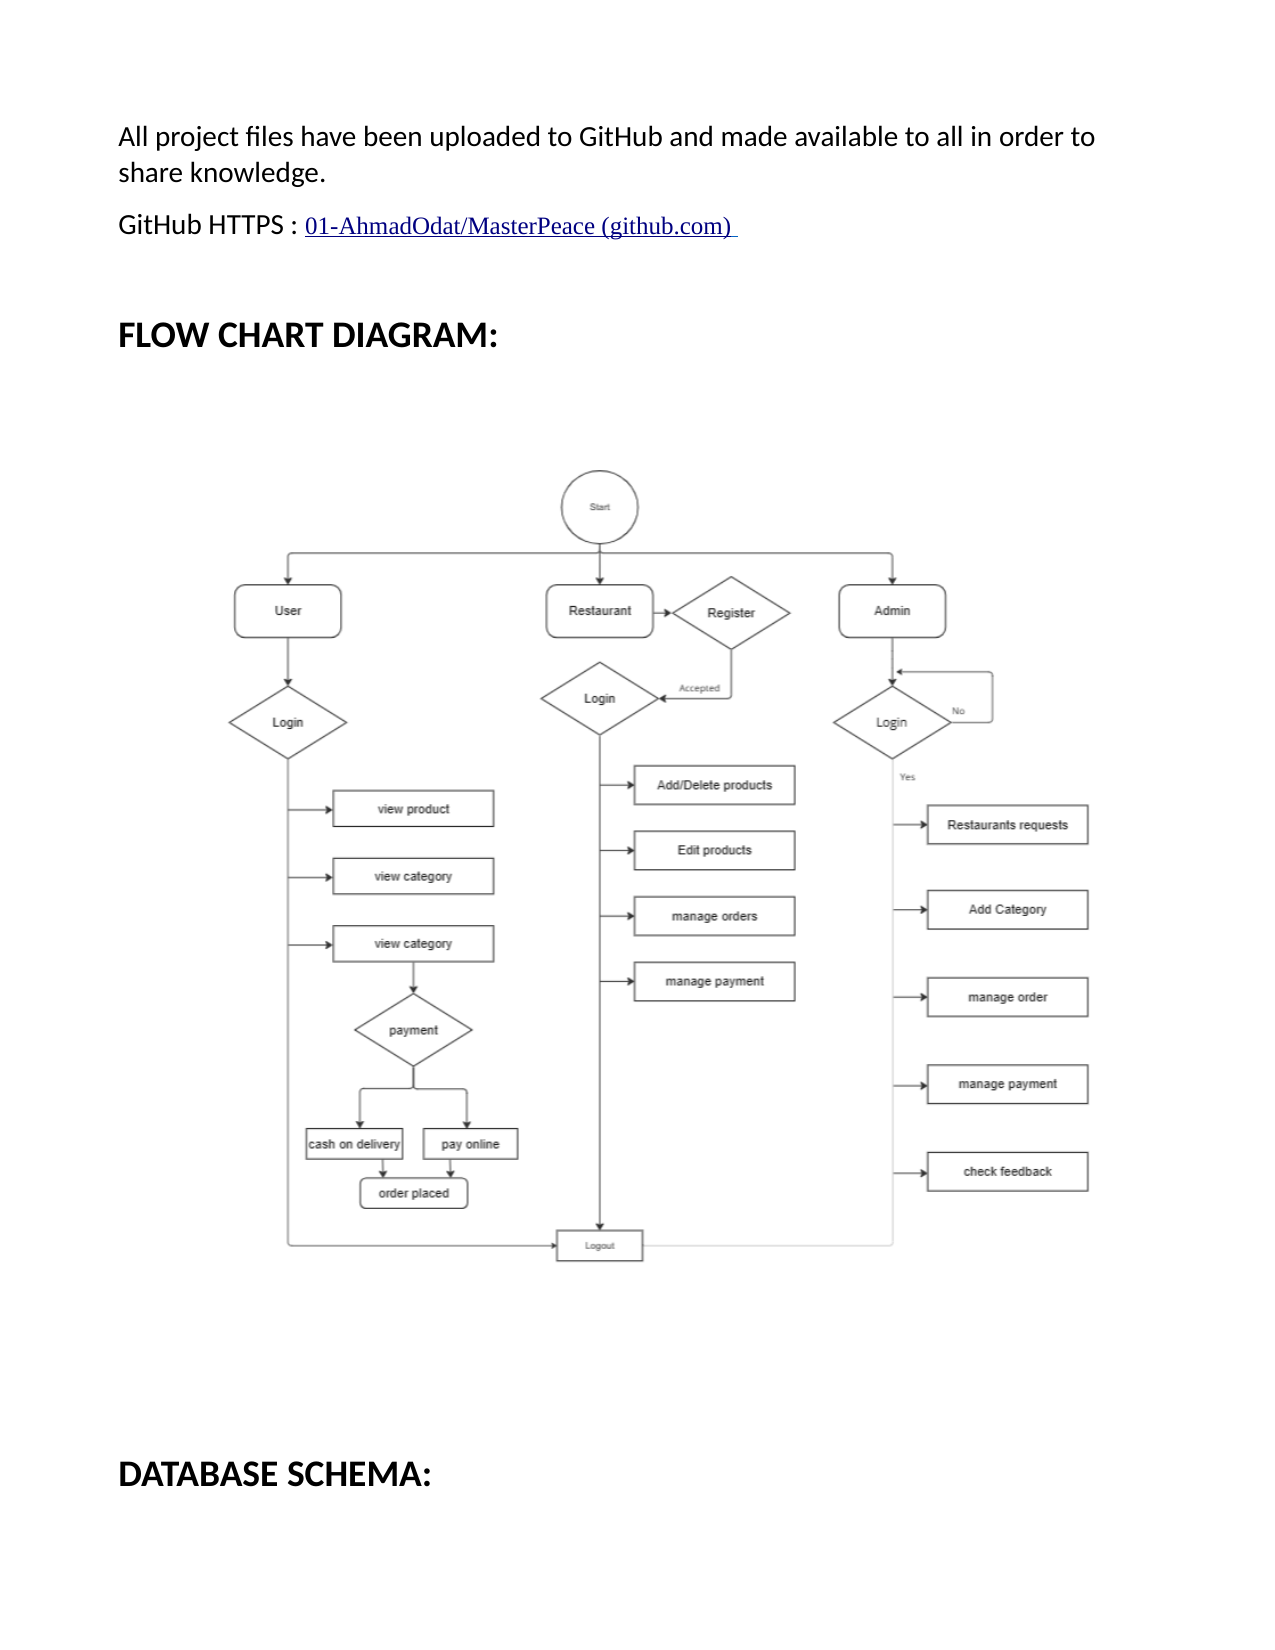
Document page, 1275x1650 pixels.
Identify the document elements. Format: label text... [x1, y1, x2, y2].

text All project files have been uploaded to GitHub and made available to all in order to share knowledge. [118, 118, 1157, 189]
text DATABASE SCHEMA: [118, 1450, 1157, 1496]
text FLOW CHART DIAGRAM: [118, 311, 1157, 356]
picture [118, 435, 1157, 1307]
text GitHub HTTPS : 01-AhmadOdat/MasterPeace (github.com) [118, 206, 1157, 242]
